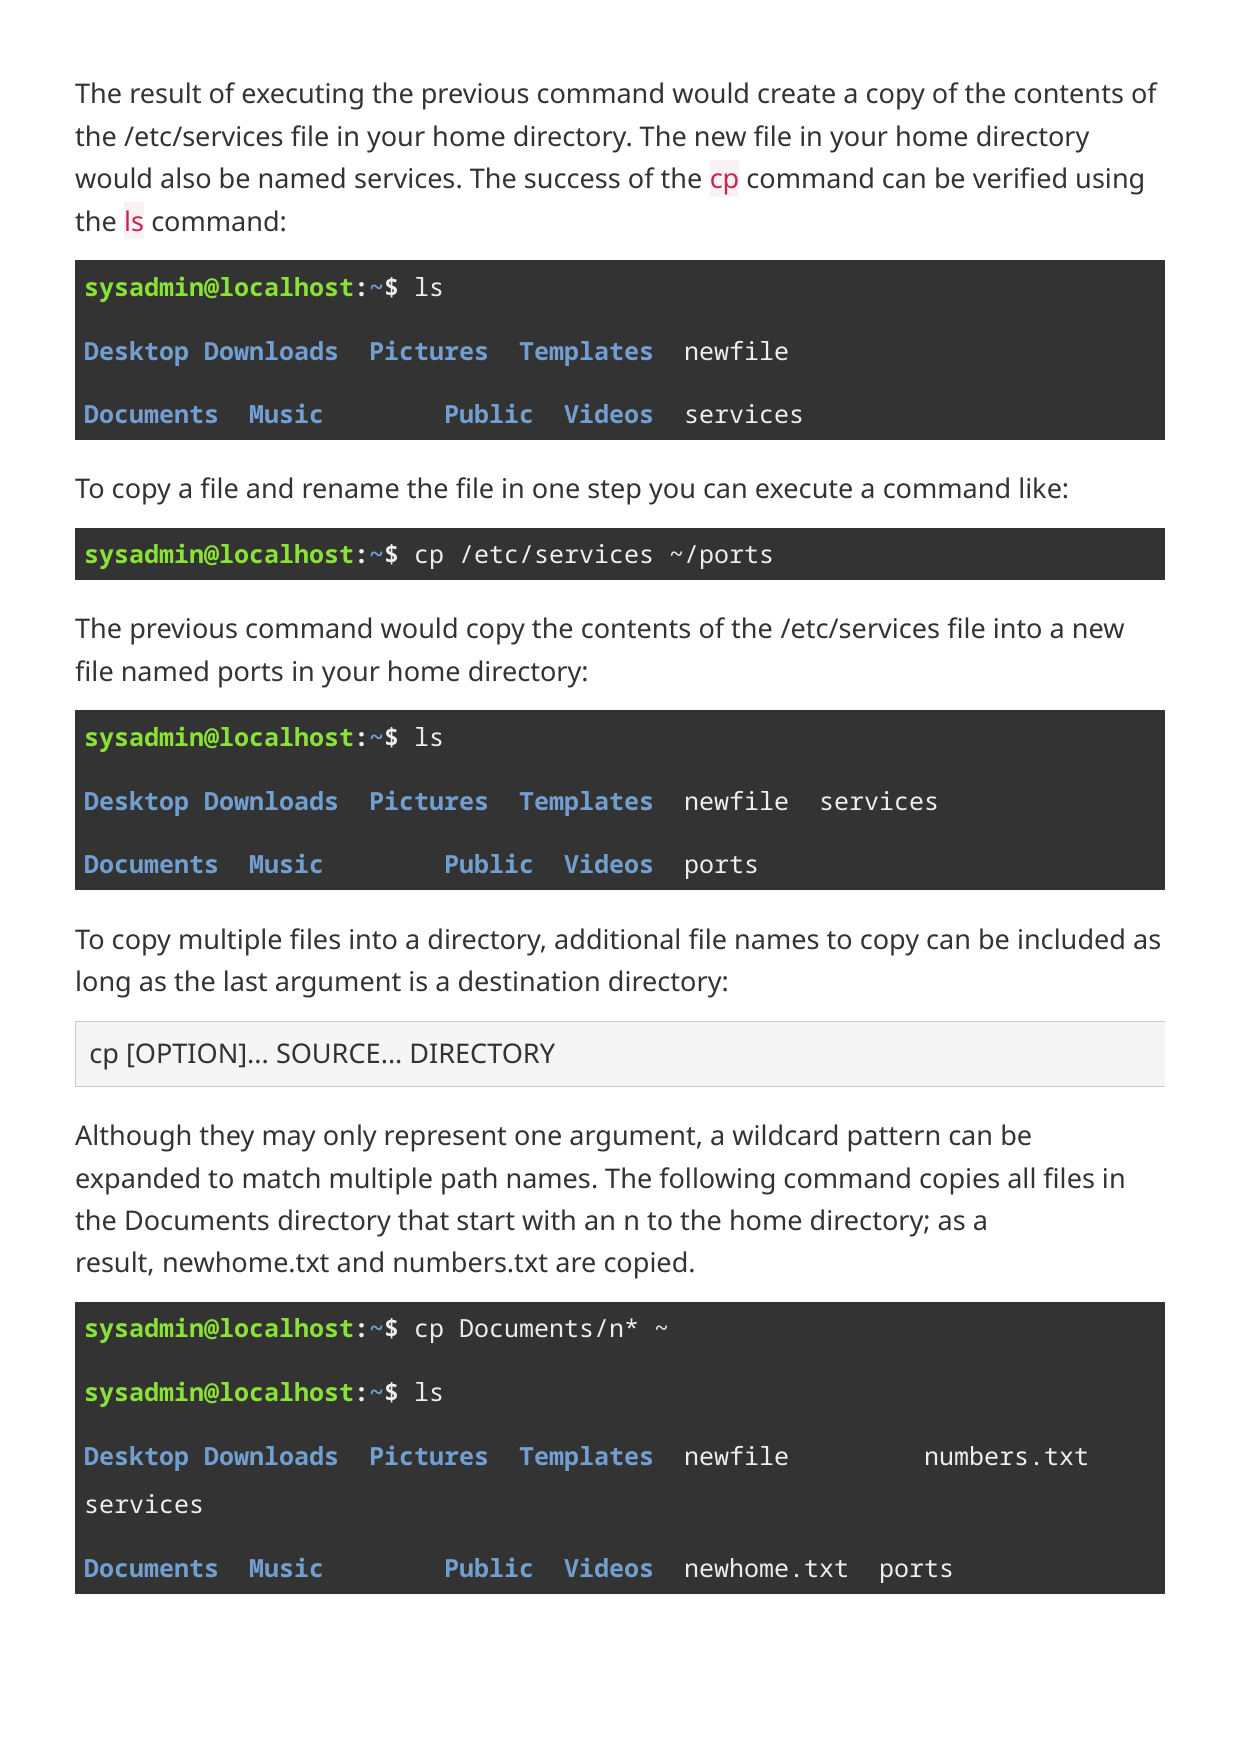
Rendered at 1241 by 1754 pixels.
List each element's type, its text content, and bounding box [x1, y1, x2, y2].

text Desktop Downloads Pictures Templates newfile numbers.txt services [75, 1430, 1165, 1521]
text The result of executing the previous command would create a copy of the contents of the /etc/services file in your home directory. The new file in your home directory would also be named services. The success of the cp command can be verified using the ls command: [75, 75, 1165, 239]
text Documents Music Public Videos ports [75, 838, 1165, 890]
text Documents Music Public Videos newhome.txt ports [75, 1542, 1165, 1594]
text sysadmin@localhost:~$ cp Documents/n* ~ [75, 1302, 1165, 1345]
text sysadmin@localhost:~$ ls [75, 260, 1165, 303]
text To copy a file and rename the file in one step you can execute a command like: [75, 470, 1165, 507]
text To copy multiple files into a directory, additional file names to copy can be included as long as the last argument is a destination directory: [75, 920, 1165, 999]
text cp [OPTION]... SOURCE... DIRECTORY [76, 1022, 1165, 1086]
text sysadmin@localhost:~$ ls [75, 710, 1165, 753]
text Desktop Downloads Pictures Templates newfile services [75, 774, 1165, 817]
text Although they may only represent one argument, a wildcard pattern can be expanded to match multiple path names. The following command copies all files in the Documents directory that start with an n to the home directory; as a result, newhome.txt and numbers.txt are copied. [75, 1117, 1165, 1281]
text sysadmin@localhost:~$ ls [75, 1366, 1165, 1409]
text The previous command would copy the contents of the /etc/services file into a new file named ports in your home directory: [75, 610, 1165, 689]
text Desktop Downloads Pictures Templates newfile [75, 324, 1165, 367]
text Documents Music Public Videos services [75, 388, 1165, 440]
text sysadmin@localhost:~$ cp /etc/services ~/ports [75, 528, 1165, 580]
